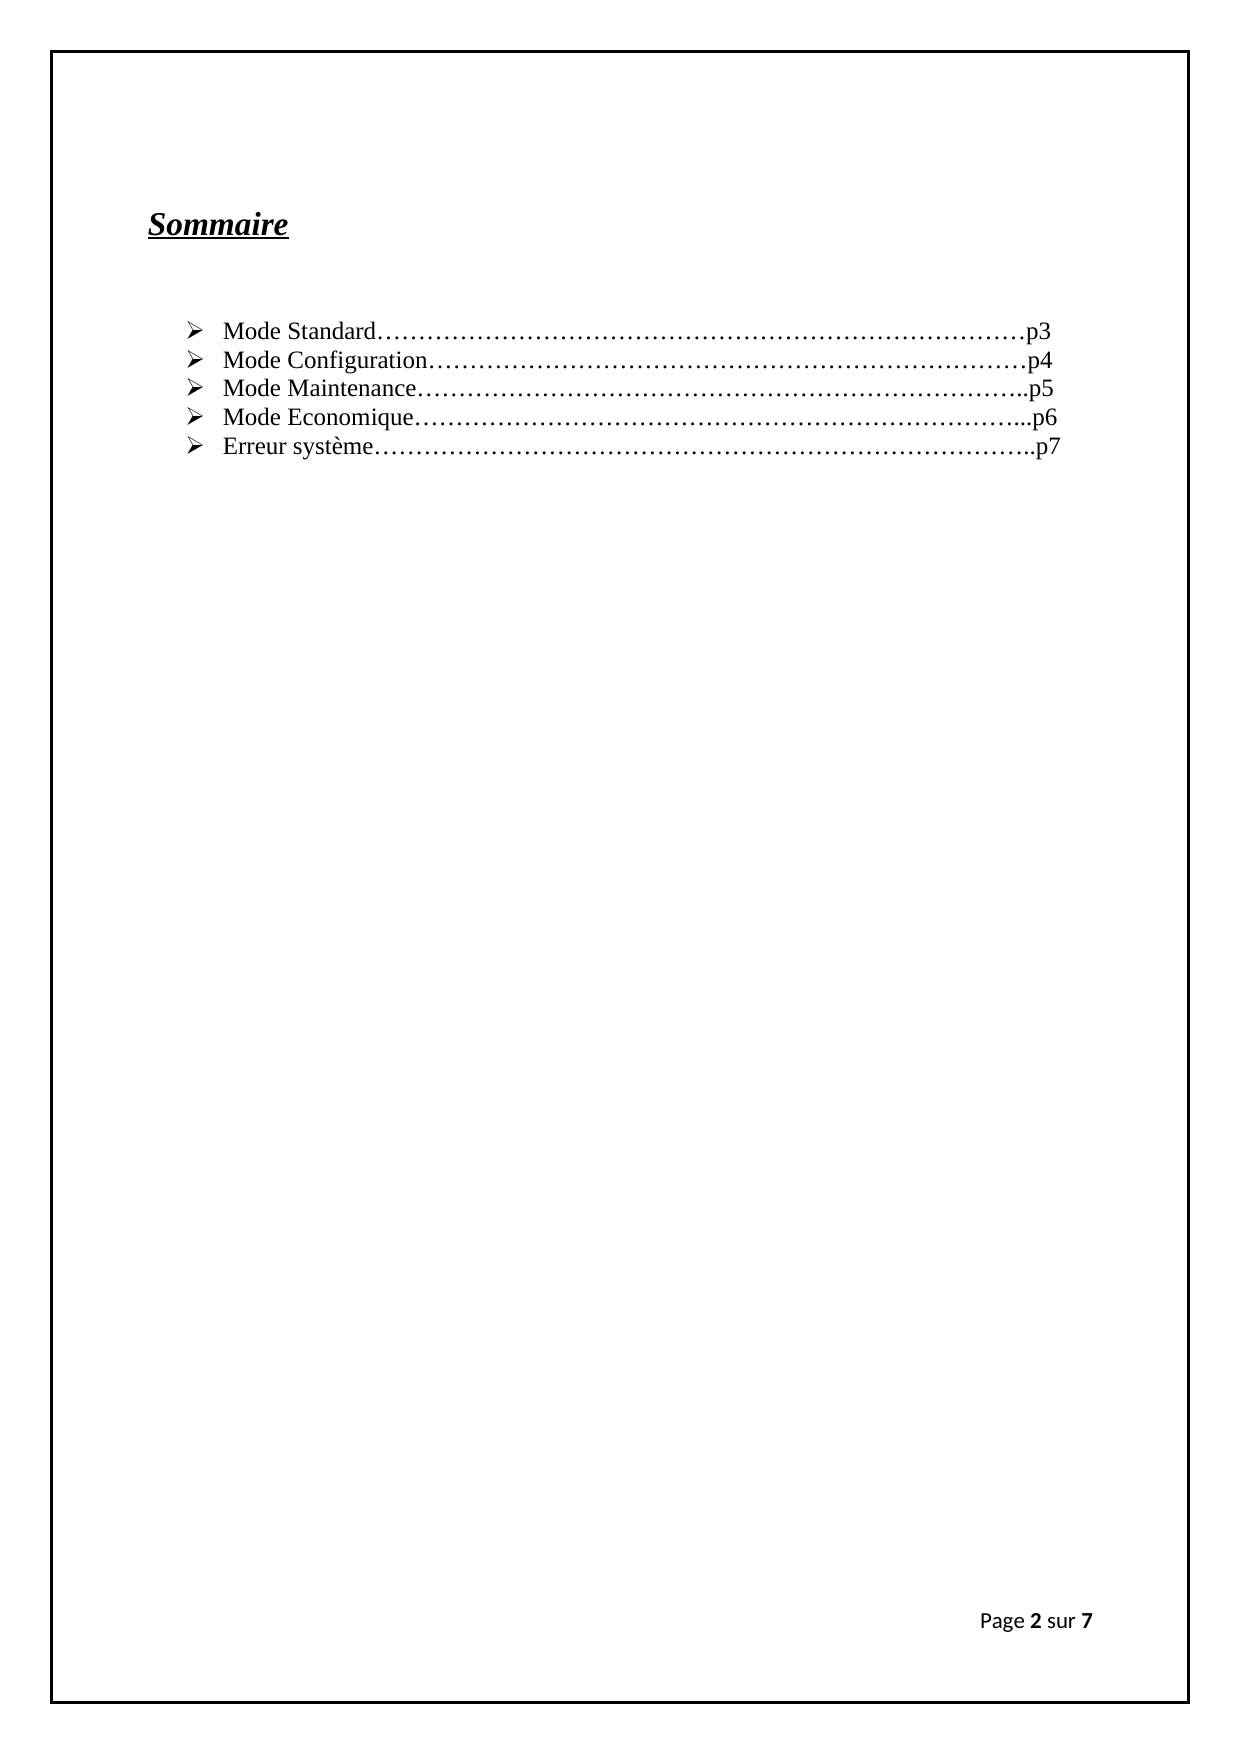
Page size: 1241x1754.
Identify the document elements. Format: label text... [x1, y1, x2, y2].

list Mode Standard……………………………………………………………………p3 [185, 316, 1093, 345]
list Mode Maintenance………………………………………………………………..p5 [185, 373, 1093, 402]
list Mode Economique………………………………………………………………...p6 [185, 402, 1093, 431]
list Mode Configuration………………………………………………………………p4 [185, 345, 1093, 373]
text Sommaire [148, 204, 1093, 242]
list Erreur système……………………………………………………………………..p7 [185, 431, 1093, 460]
